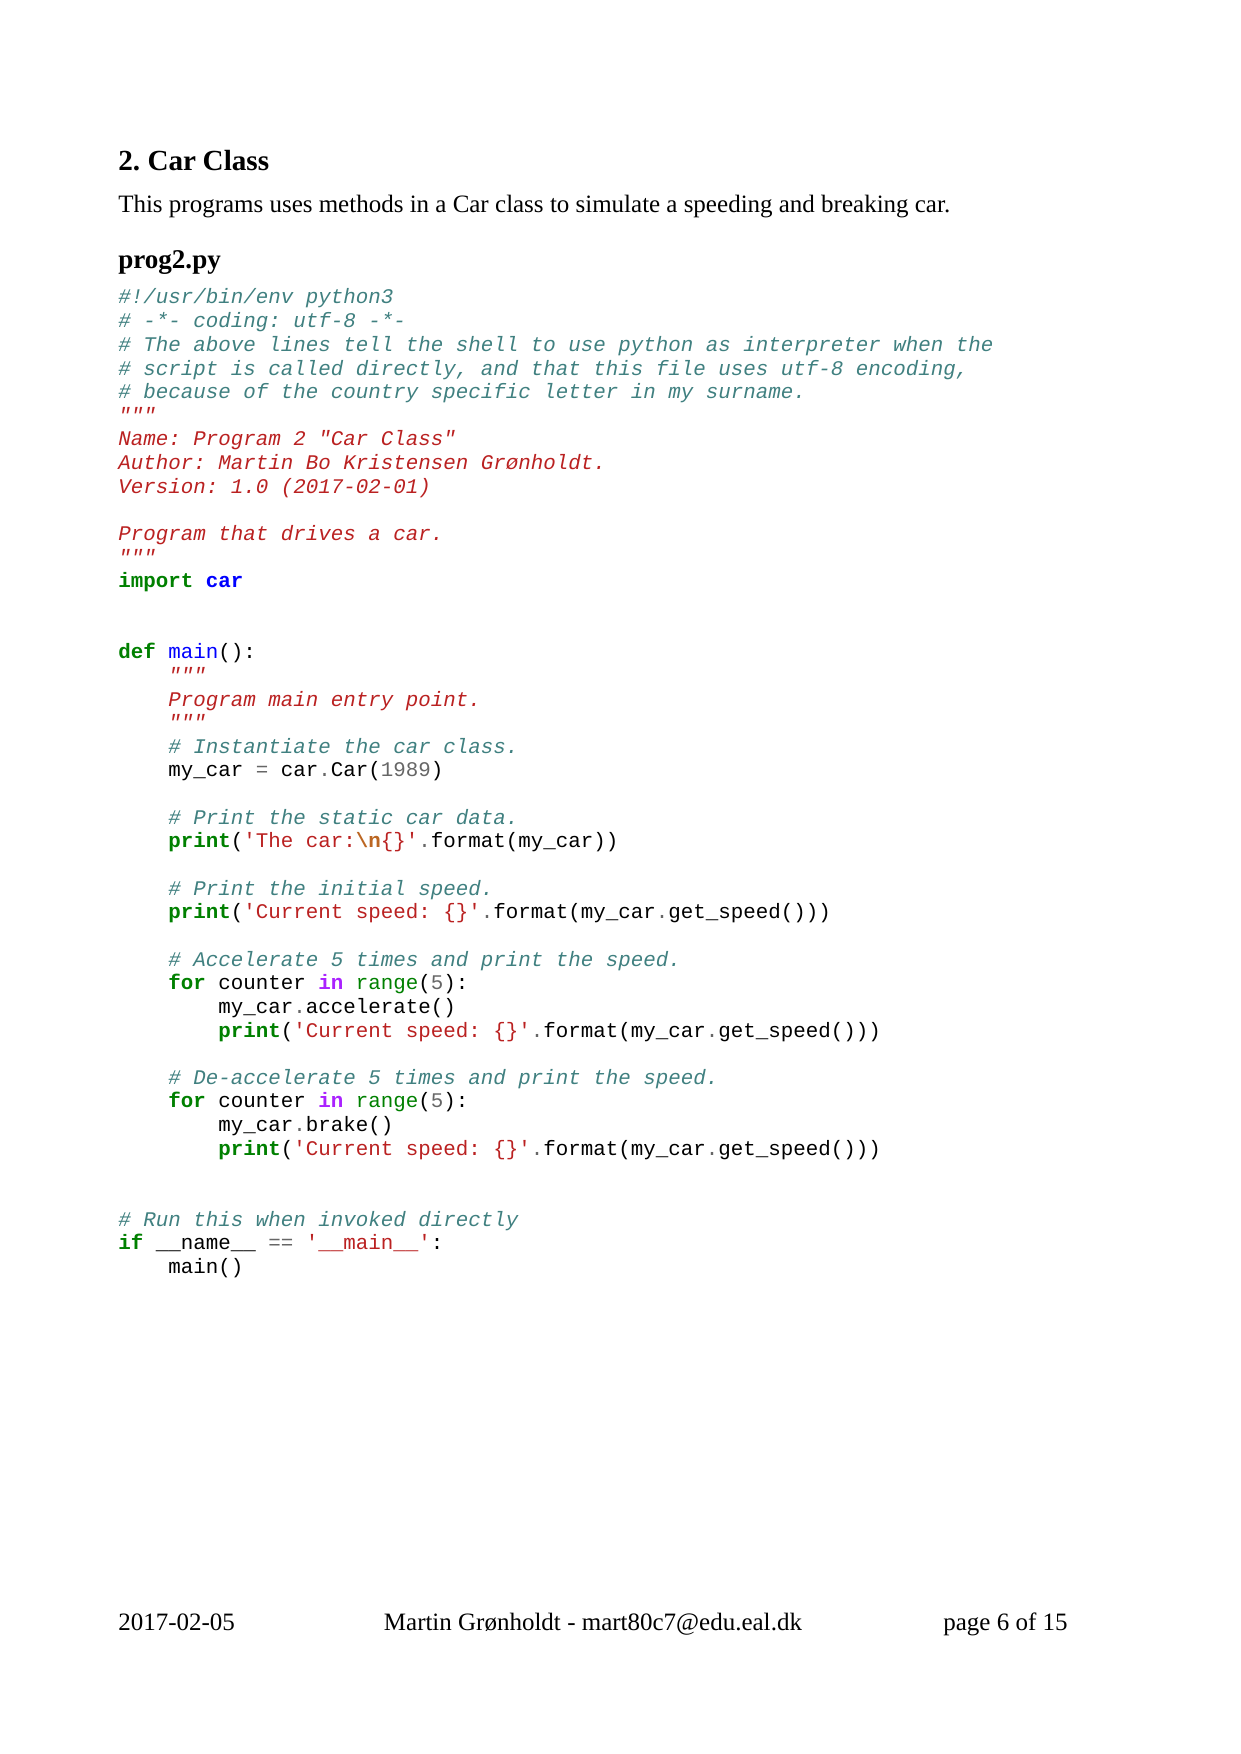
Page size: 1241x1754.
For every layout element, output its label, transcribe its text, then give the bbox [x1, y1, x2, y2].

text """ [118, 405, 1122, 428]
subtitle 2. Car Class [118, 143, 1122, 177]
text def main(): [118, 641, 1122, 665]
text # Accelerate 5 times and print the speed. [118, 949, 1122, 972]
text # Print the static car data. [118, 807, 1122, 830]
text for counter in range(5): [118, 972, 1122, 996]
text Name: Program 2 "Car Class" [118, 428, 1122, 452]
text my_car.brake() [118, 1114, 1122, 1138]
text """ [118, 712, 1122, 736]
text # Instantiate the car class. [118, 736, 1122, 759]
text # -*- coding: utf-8 -*- [118, 310, 1122, 334]
text """ [118, 547, 1122, 570]
text print('Current speed: {}'.format(my_car.get_speed())) [118, 901, 1122, 925]
text Program main entry point. [118, 688, 1122, 712]
text #!/usr/bin/env python3 [118, 287, 1122, 310]
subtitle prog2.py [118, 243, 1122, 274]
text for counter in range(5): [118, 1091, 1122, 1114]
text """ [118, 665, 1122, 688]
text # because of the country specific letter in my surname. [118, 381, 1122, 405]
text my_car.accelerate() [118, 996, 1122, 1019]
text print('The car:\n{}'.format(my_car)) [118, 830, 1122, 854]
text my_car = car.Car(1989) [118, 759, 1122, 783]
text This programs uses methods in a Car class to simulate a speeding and breaking car. [118, 189, 1122, 218]
text if __name__ == '__main__': [118, 1232, 1122, 1256]
text # The above lines tell the shell to use python as interpreter when the [118, 334, 1122, 357]
text # script is called directly, and that this file uses utf-8 encoding, [118, 357, 1122, 381]
text # Print the initial speed. [118, 878, 1122, 901]
text # Run this when invoked directly [118, 1209, 1122, 1232]
text Program that drives a car. [118, 523, 1122, 547]
text import car [118, 570, 1122, 594]
text print('Current speed: {}'.format(my_car.get_speed())) [118, 1138, 1122, 1161]
text Author: Martin Bo Kristensen Grønholdt. [118, 452, 1122, 476]
text # De-accelerate 5 times and print the speed. [118, 1067, 1122, 1091]
text Version: 1.0 (2017-02-01) [118, 476, 1122, 499]
text main() [118, 1256, 1122, 1280]
text print('Current speed: {}'.format(my_car.get_speed())) [118, 1019, 1122, 1043]
